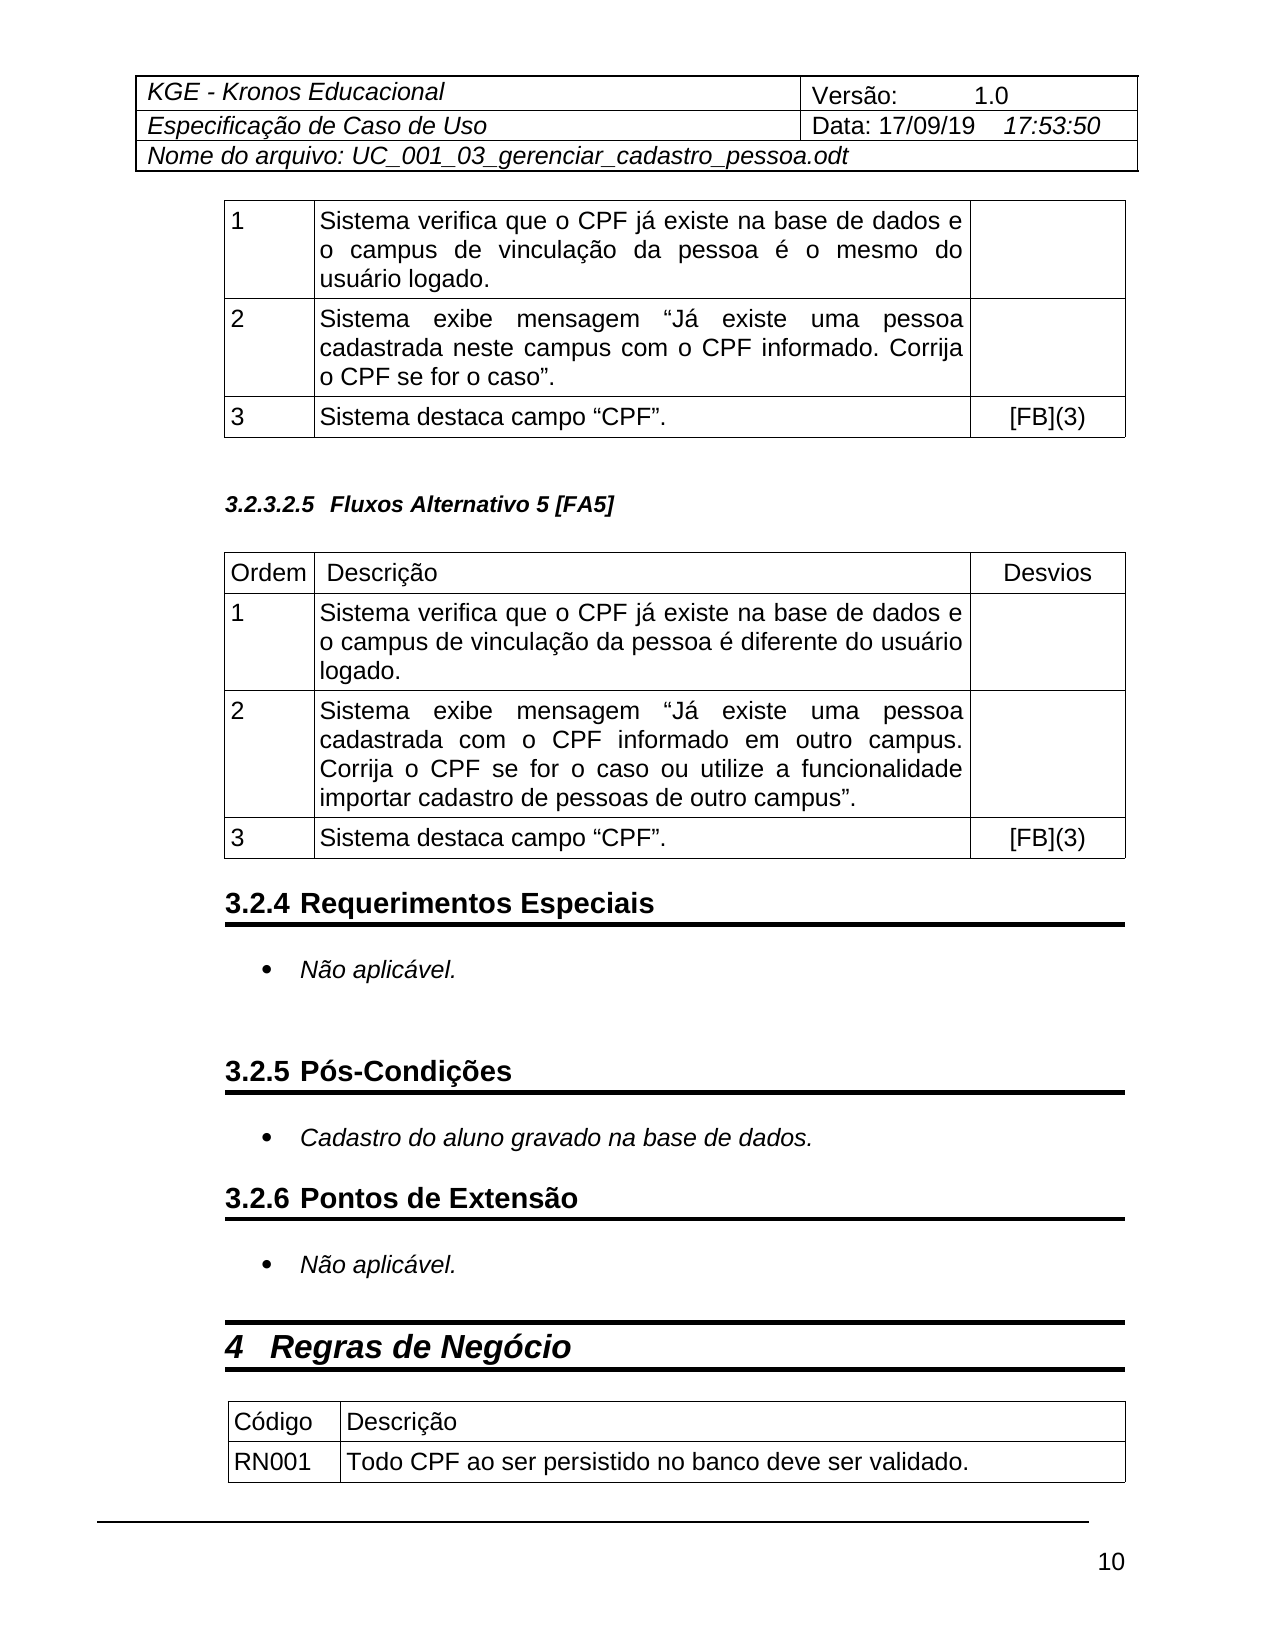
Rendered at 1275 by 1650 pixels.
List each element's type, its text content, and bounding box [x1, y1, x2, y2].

table_cell 2 [225, 691, 314, 817]
table_cell 1 [225, 201, 314, 298]
table_cell Sistema destaca campo “CPF”. [315, 818, 970, 857]
table_cell Sistema destaca campo “CPF”. [315, 397, 970, 437]
table_cell Sistema verifica que o CPF já existe na base de dados e o campus de vinculação da pessoa é diferente do usuário logado. [315, 594, 970, 690]
table_header Desvios [971, 553, 1125, 592]
table_header Ordem [225, 553, 314, 592]
table_header Código [229, 1402, 340, 1441]
table_cell [FB](3) [971, 397, 1125, 437]
table_cell [971, 691, 1125, 817]
subtitle Requerimentos Especiais [225, 886, 1125, 922]
table_cell Sistema exibe mensagem “Já existe uma pessoa cadastrada com o CPF informado em outro campus. Corrija o CPF se for o caso ou utilize a funcionalidade importar cadastro de pessoas de outro campus”. [315, 691, 970, 817]
list Não aplicável. [262, 955, 1125, 984]
table_cell Sistema exibe mensagem “Já existe uma pessoa cadastrada neste campus com o CPF informado. Corrija o CPF se for o caso”. [315, 299, 970, 396]
table_cell Sistema verifica que o CPF já existe na base de dados e o campus de vinculação da pessoa é o mesmo do usuário logado. [315, 201, 970, 298]
table_cell 1 [225, 594, 314, 690]
list Cadastro do aluno gravado na base de dados. [262, 1123, 1125, 1152]
table_header Descrição [315, 553, 970, 592]
subtitle Fluxos Alternativo 5 [FA5] [225, 491, 1125, 517]
table_cell RN001 [229, 1442, 340, 1482]
table_cell [FB](3) [971, 818, 1125, 857]
subtitle Regras de Negócio [225, 1325, 1125, 1367]
table_cell 3 [225, 397, 314, 437]
subtitle Pós-Condições [225, 1054, 1125, 1090]
table_cell [971, 299, 1125, 396]
table_header Descrição [341, 1402, 1125, 1441]
table_cell [971, 201, 1125, 298]
list Não aplicável. [262, 1250, 1125, 1279]
table_cell 3 [225, 818, 314, 857]
table_cell [971, 594, 1125, 690]
table_cell Todo CPF ao ser persistido no banco deve ser validado. [341, 1442, 1125, 1482]
subtitle Pontos de Extensão [225, 1181, 1125, 1217]
table_cell 2 [225, 299, 314, 396]
